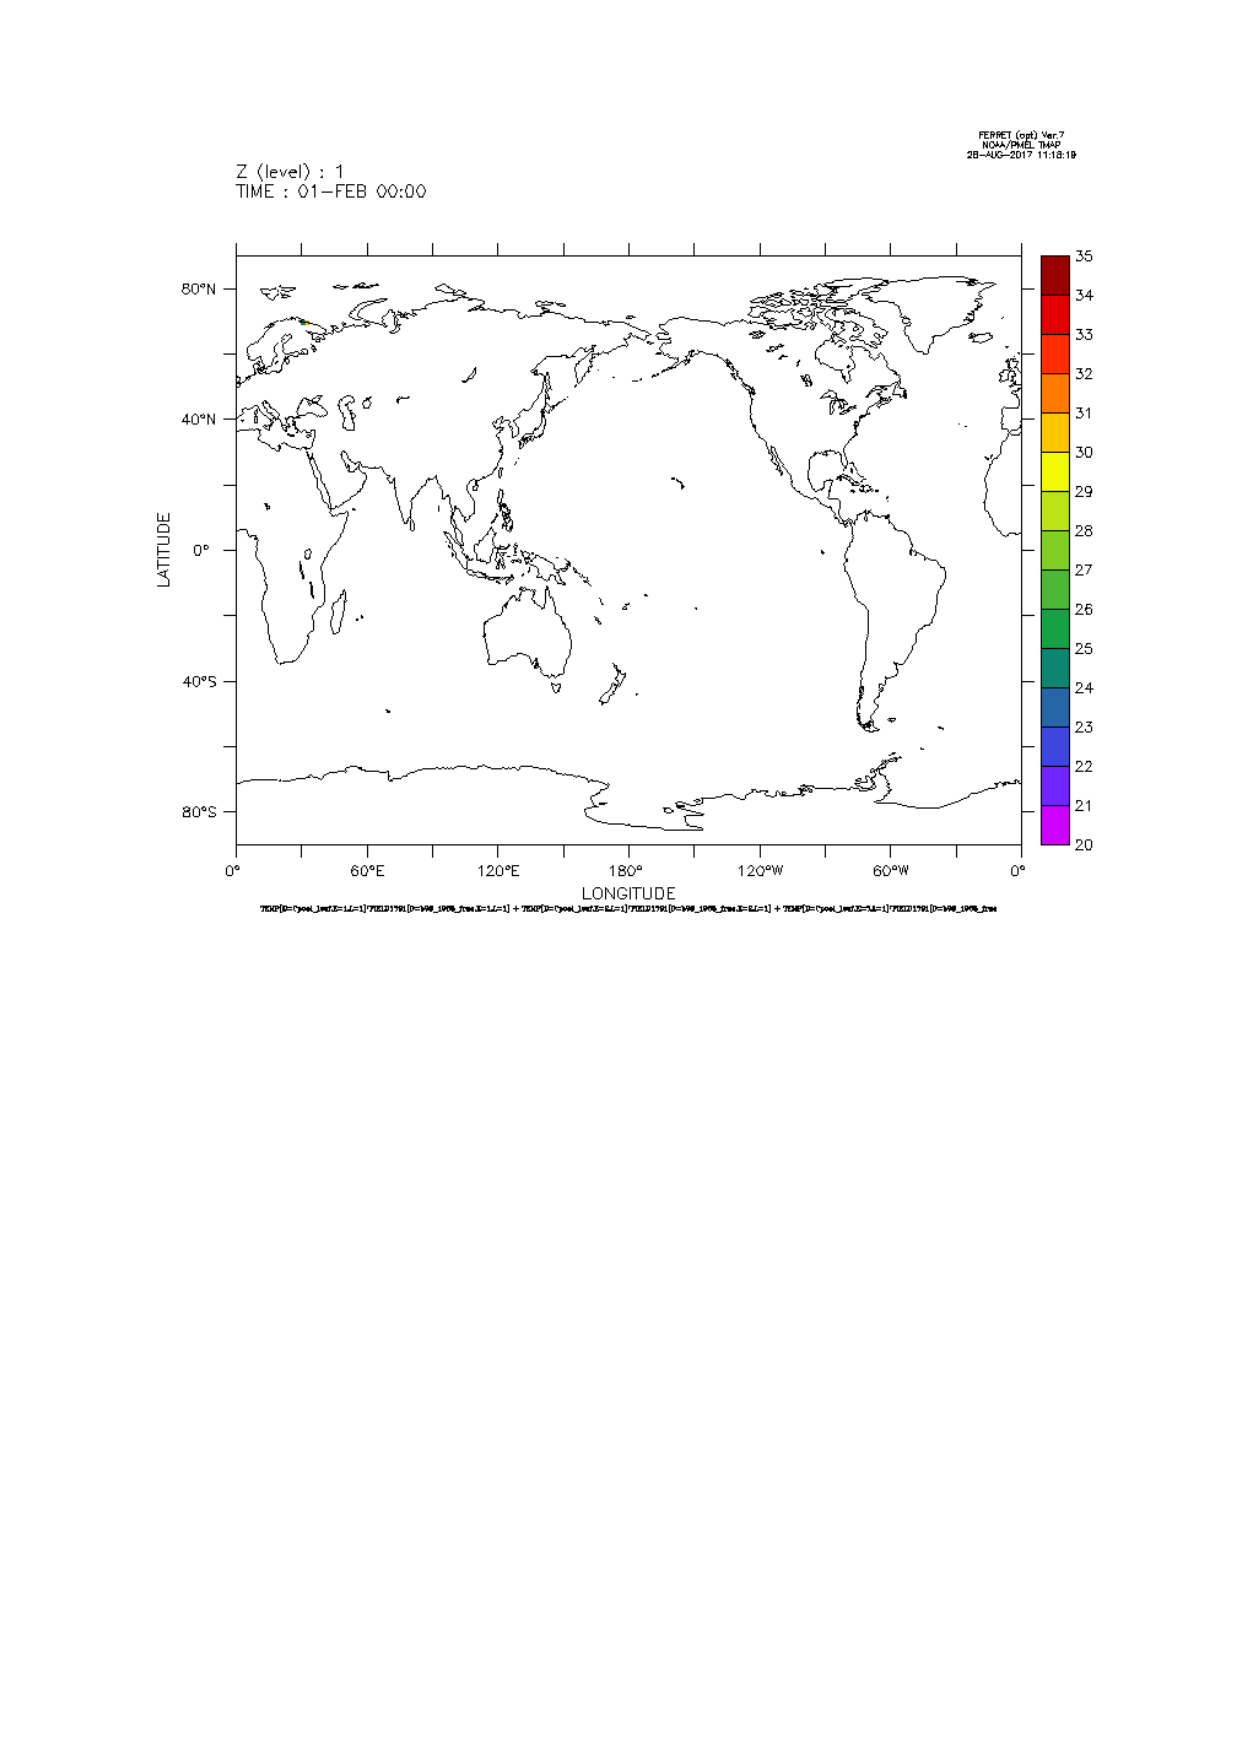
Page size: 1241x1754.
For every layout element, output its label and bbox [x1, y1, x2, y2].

picture [118, 118, 1123, 983]
